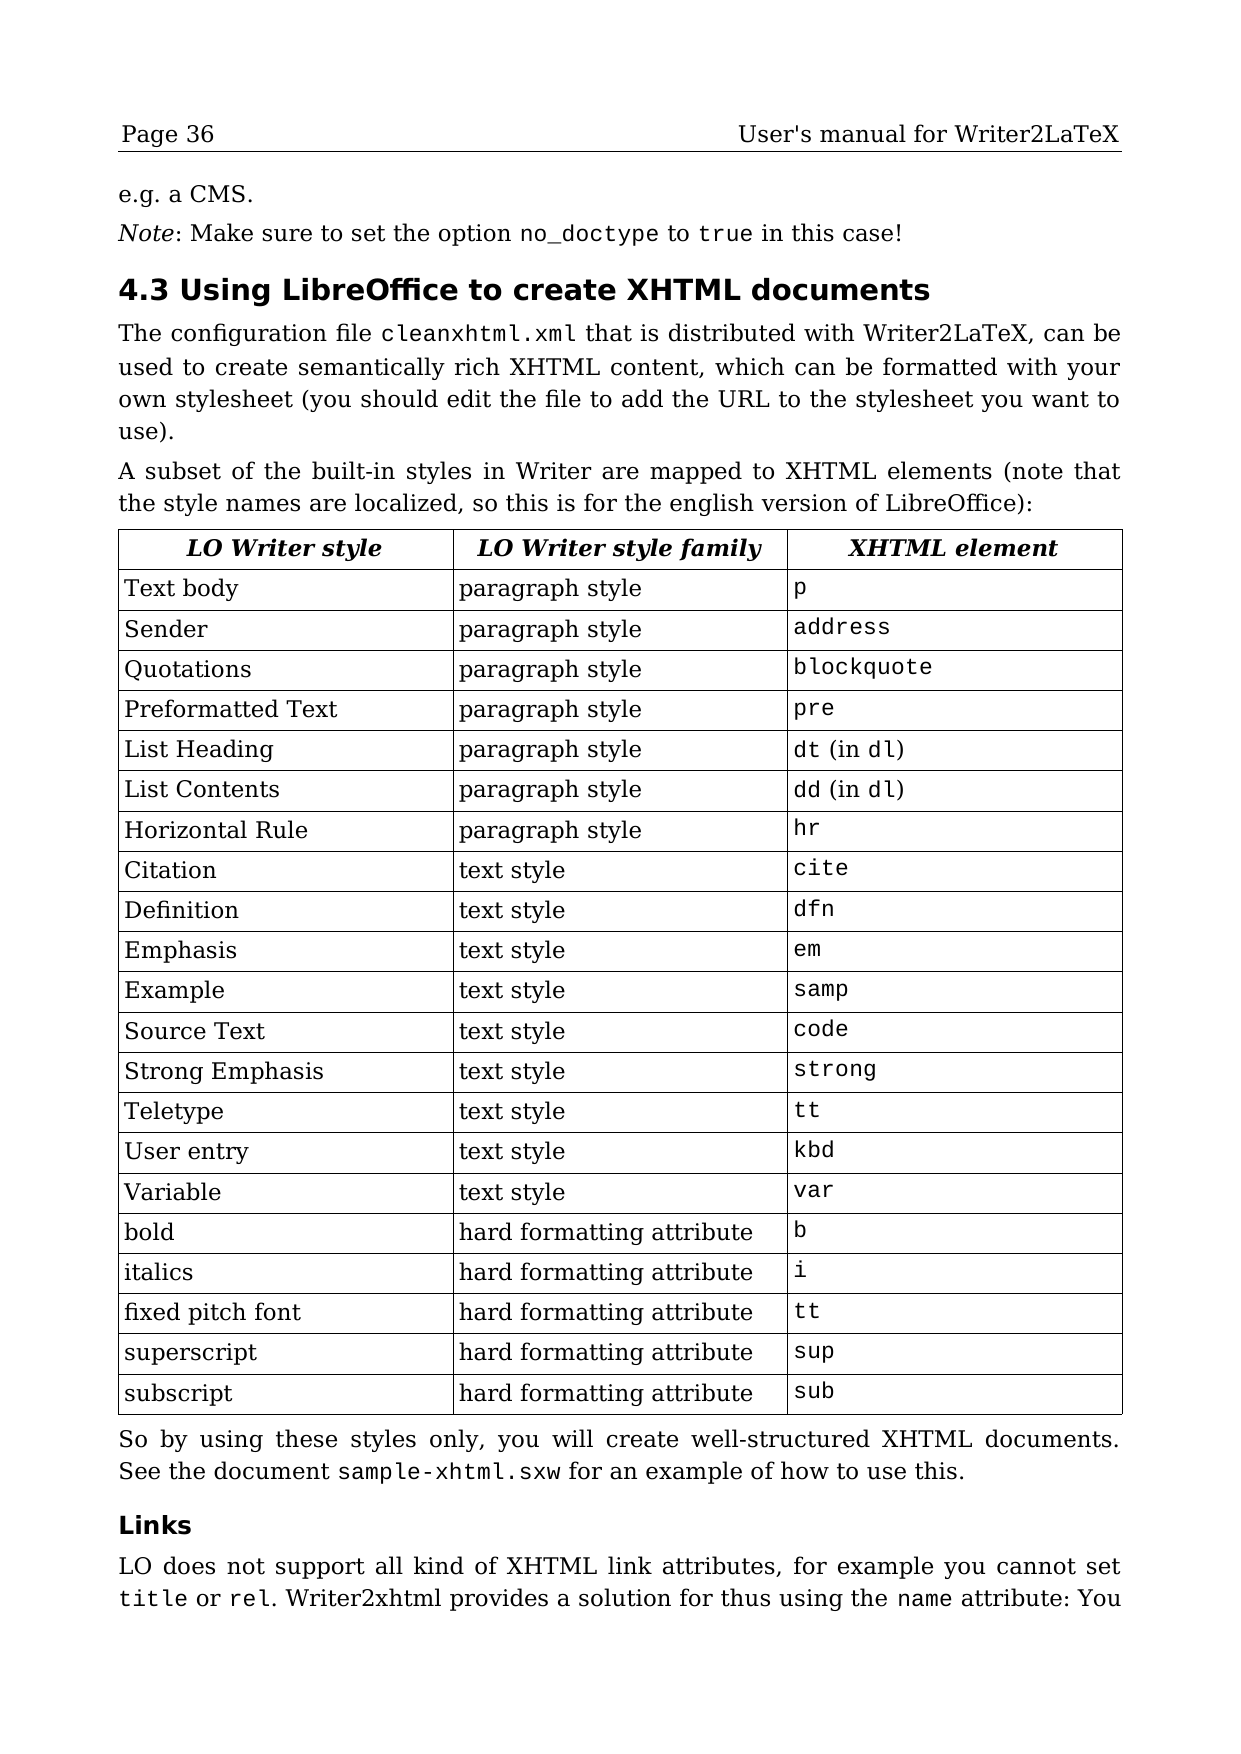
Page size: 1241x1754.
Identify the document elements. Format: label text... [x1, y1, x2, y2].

table_cell cite [788, 852, 1122, 891]
table_cell kbd [788, 1133, 1122, 1173]
table_cell var [788, 1174, 1122, 1213]
table_cell Example [119, 972, 453, 1012]
subtitle Using LibreOffice to create XHTML documents [118, 273, 1122, 307]
table_cell p [788, 570, 1122, 610]
table_cell text style [454, 932, 787, 971]
table_cell List Contents [119, 771, 453, 811]
table_cell subscript [119, 1375, 453, 1414]
text Note: Make sure to set the option no_doctype to true in this case! [118, 220, 1122, 248]
table_cell hard formatting attribute [454, 1214, 787, 1253]
table_cell paragraph style [454, 731, 787, 770]
table_cell Horizontal Rule [119, 812, 453, 851]
table_cell i [788, 1254, 1122, 1293]
table_cell text style [454, 1053, 787, 1092]
subtitle Links [118, 1512, 1122, 1541]
text e.g. a CMS. [118, 181, 1122, 207]
table_cell paragraph style [454, 611, 787, 650]
table_cell tt [788, 1294, 1122, 1333]
text The configuration file cleanxhtml.xml that is distributed with Writer2LaTeX, can be used to create semantically rich XHTML content, which can be formatted with your own stylesheet (you should edit the file to add the URL to the stylesheet you want to use). [118, 320, 1122, 445]
table_cell text style [454, 1174, 787, 1213]
table_cell superscript [119, 1334, 453, 1374]
table_cell hr [788, 812, 1122, 851]
table_cell paragraph style [454, 691, 787, 730]
table_cell Strong Emphasis [119, 1053, 453, 1092]
table_cell em [788, 932, 1122, 971]
table_cell text style [454, 1093, 787, 1132]
table_cell tt [788, 1093, 1122, 1132]
table_cell Sender [119, 611, 453, 650]
table_cell Source Text [119, 1013, 453, 1052]
table_header XHTML element [788, 530, 1122, 569]
table_cell dfn [788, 892, 1122, 931]
table_cell address [788, 611, 1122, 650]
table_cell sup [788, 1334, 1122, 1374]
table_cell dt (in dl) [788, 731, 1122, 770]
text A subset of the built-in styles in Writer are mapped to XHTML elements (note that the style names are localized, so this is for the english version of LibreOffice): [118, 458, 1122, 517]
table_cell italics [119, 1254, 453, 1293]
table_cell Emphasis [119, 932, 453, 971]
table_cell Preformatted Text [119, 691, 453, 730]
table_cell dd (in dl) [788, 771, 1122, 811]
table_cell blockquote [788, 651, 1122, 690]
table_cell b [788, 1214, 1122, 1253]
table_cell paragraph style [454, 812, 787, 851]
table_cell paragraph style [454, 651, 787, 690]
table_cell sub [788, 1375, 1122, 1414]
table_cell hard formatting attribute [454, 1375, 787, 1414]
table_cell Teletype [119, 1093, 453, 1132]
table_cell Citation [119, 852, 453, 891]
table_cell paragraph style [454, 771, 787, 811]
table_cell text style [454, 852, 787, 891]
table_cell hard formatting attribute [454, 1294, 787, 1333]
table_cell hard formatting attribute [454, 1334, 787, 1374]
text LO does not support all kind of XHTML link attributes, for example you cannot set title or rel. Writer2xhtml provides a solution for thus using the name attribute: You [118, 1553, 1122, 1614]
table_cell bold [119, 1214, 453, 1253]
table_cell Quotations [119, 651, 453, 690]
table_cell fixed pitch font [119, 1294, 453, 1333]
table_cell text style [454, 972, 787, 1012]
table_cell hard formatting attribute [454, 1254, 787, 1293]
table_cell text style [454, 1013, 787, 1052]
table_cell code [788, 1013, 1122, 1052]
table_cell text style [454, 892, 787, 931]
table_cell text style [454, 1133, 787, 1173]
table_header LO Writer style family [454, 530, 787, 569]
table_cell List Heading [119, 731, 453, 770]
table_cell User entry [119, 1133, 453, 1173]
table_cell Text body [119, 570, 453, 610]
table_cell paragraph style [454, 570, 787, 610]
table_cell strong [788, 1053, 1122, 1092]
text So by using these styles only, you will create well-structured XHTML documents. See the document sample-xhtml.sxw for an example of how to use this. [118, 1426, 1122, 1487]
table_cell samp [788, 972, 1122, 1012]
table_header LO Writer style [119, 530, 453, 569]
table_cell Variable [119, 1174, 453, 1213]
table_cell Definition [119, 892, 453, 931]
table_cell pre [788, 691, 1122, 730]
